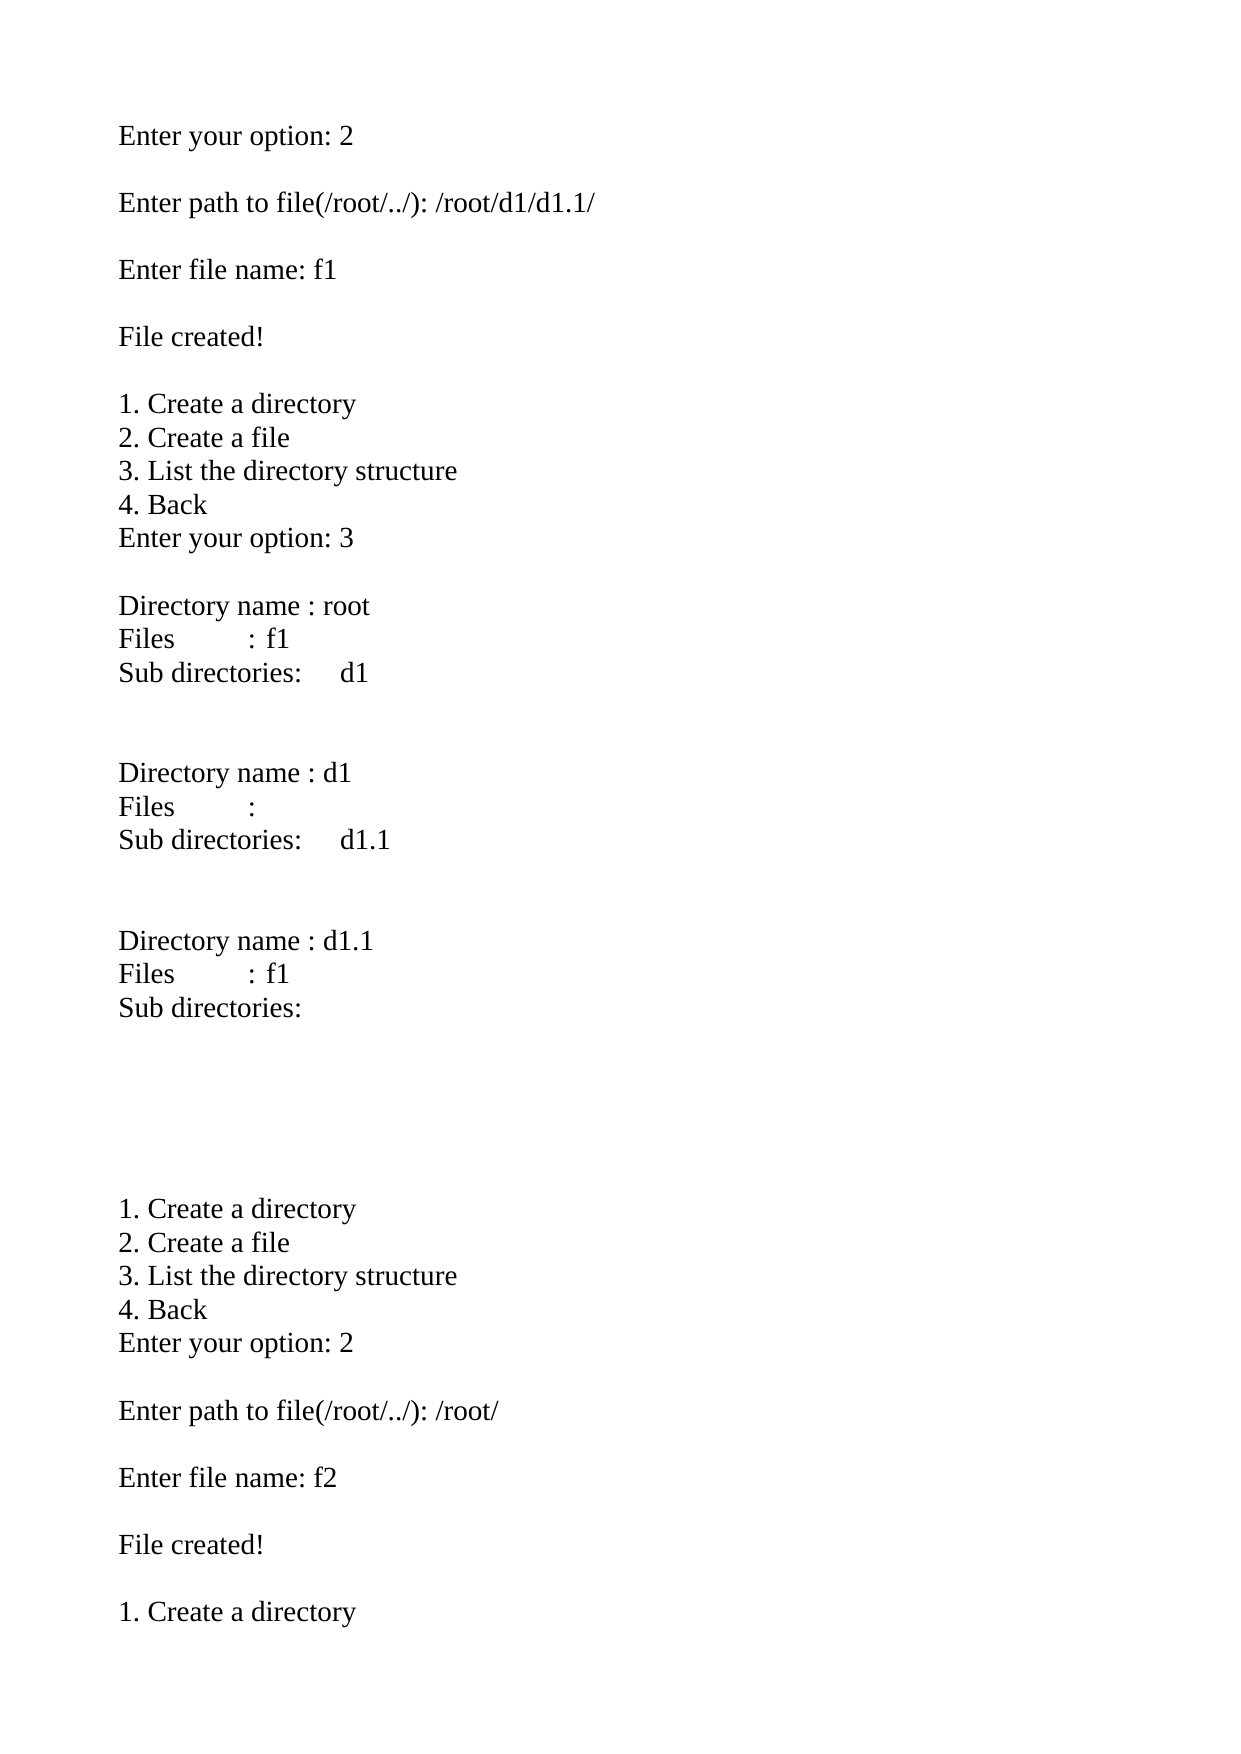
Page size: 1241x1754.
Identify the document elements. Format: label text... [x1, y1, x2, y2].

text Enter your option: 3 [118, 521, 1122, 554]
text Files : f1 [118, 957, 1122, 990]
text Enter file name: f2 [118, 1460, 1122, 1493]
text 3. List the directory structure [118, 453, 1122, 487]
text 4. Back [118, 1292, 1122, 1326]
text Enter path to file(/root/../): /root/ [118, 1393, 1122, 1426]
text Enter your option: 2 [118, 118, 1122, 152]
text 1. Create a directory [118, 1594, 1122, 1627]
text 1. Create a directory [118, 386, 1122, 420]
text Sub directories: [118, 990, 1122, 1024]
text File created! [118, 1527, 1122, 1560]
text Sub directories: d1.1 [118, 822, 1122, 856]
text 1. Create a directory [118, 1191, 1122, 1225]
text 3. List the directory structure [118, 1258, 1122, 1292]
text Files : [118, 789, 1122, 822]
text File created! [118, 319, 1122, 353]
text 2. Create a file [118, 1225, 1122, 1258]
text Directory name : root [118, 588, 1122, 621]
text Directory name : d1.1 [118, 923, 1122, 957]
text Directory name : d1 [118, 755, 1122, 789]
text 2. Create a file [118, 420, 1122, 453]
text Sub directories: d1 [118, 655, 1122, 688]
text 4. Back [118, 487, 1122, 521]
text Enter file name: f1 [118, 252, 1122, 286]
text Enter path to file(/root/../): /root/d1/d1.1/ [118, 185, 1122, 219]
text Files : f1 [118, 621, 1122, 655]
text Enter your option: 2 [118, 1326, 1122, 1359]
